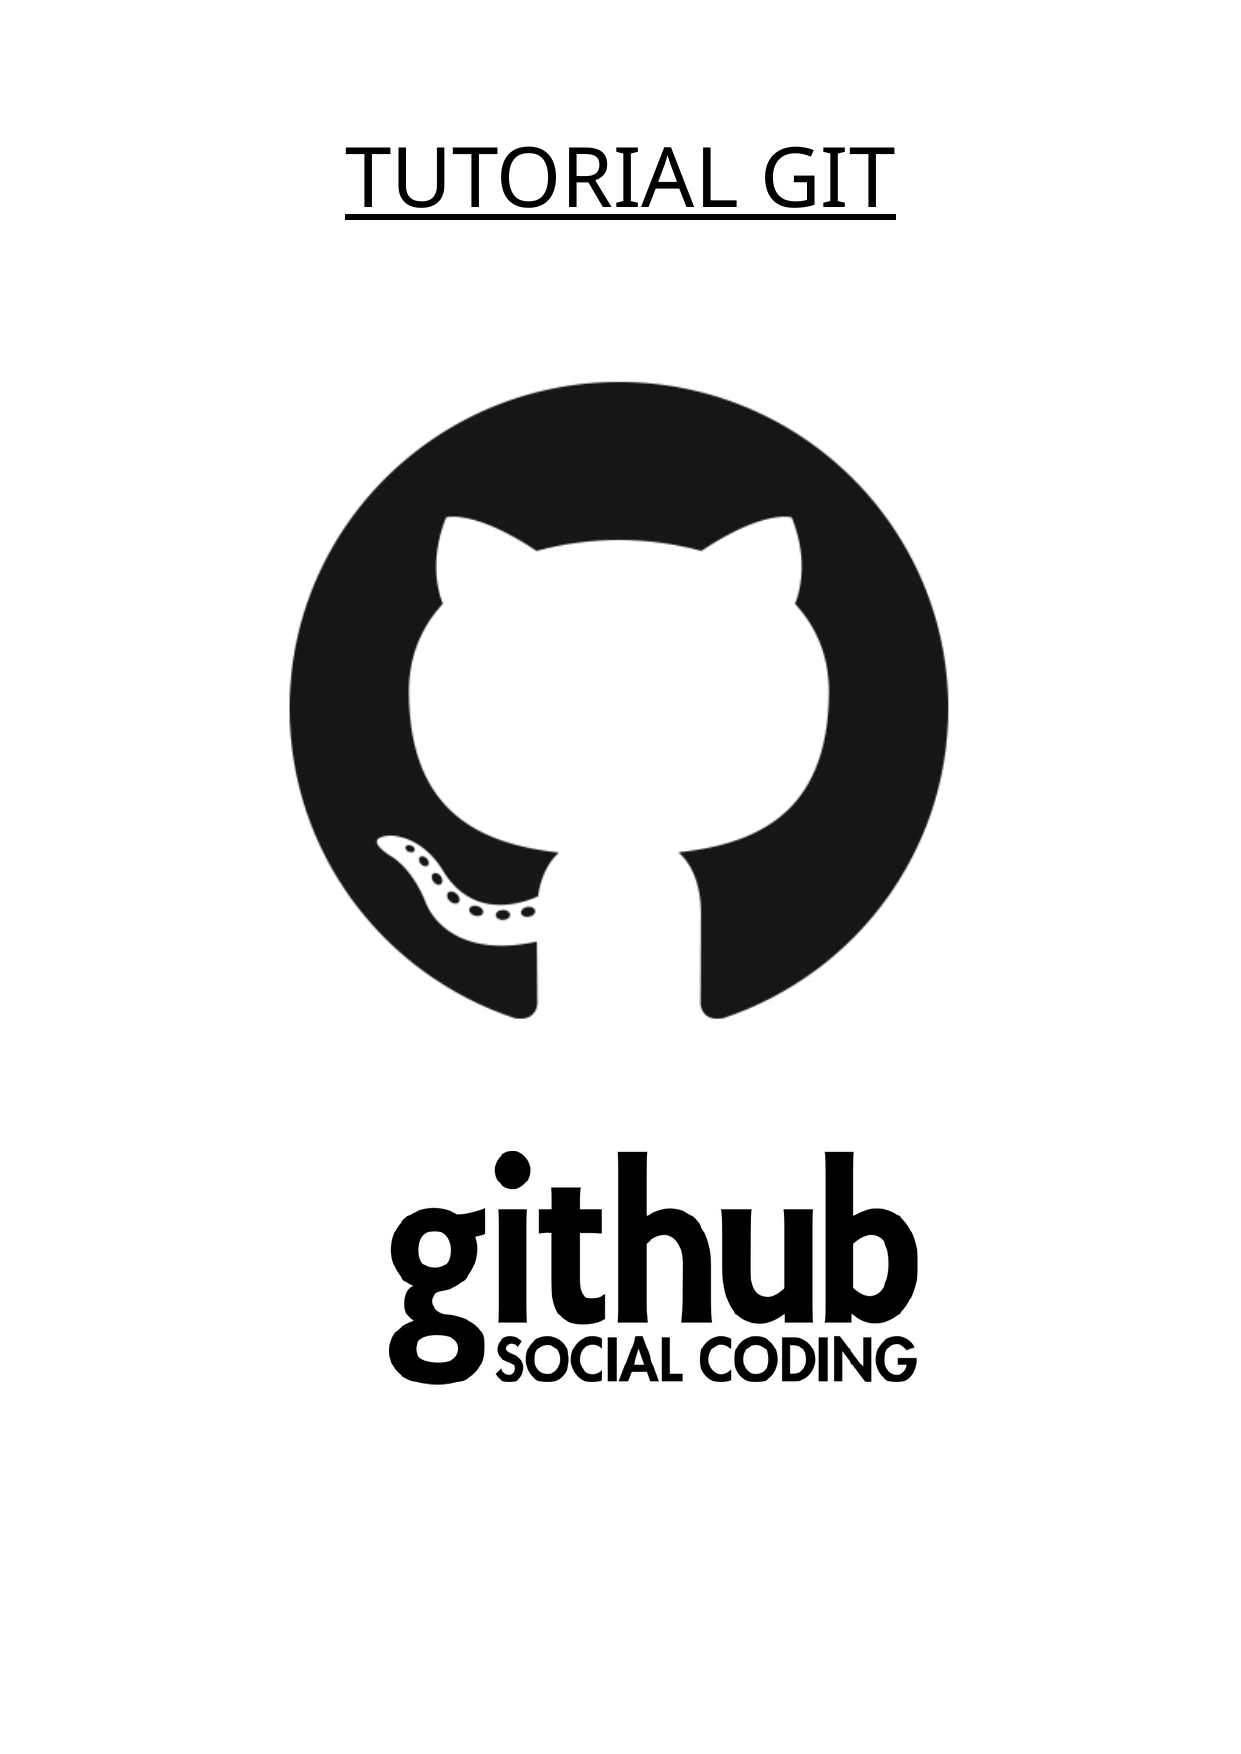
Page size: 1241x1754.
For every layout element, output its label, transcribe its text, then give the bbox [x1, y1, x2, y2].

subtitle TUTORIAL GIT [118, 118, 1122, 232]
picture [182, 265, 1058, 1548]
